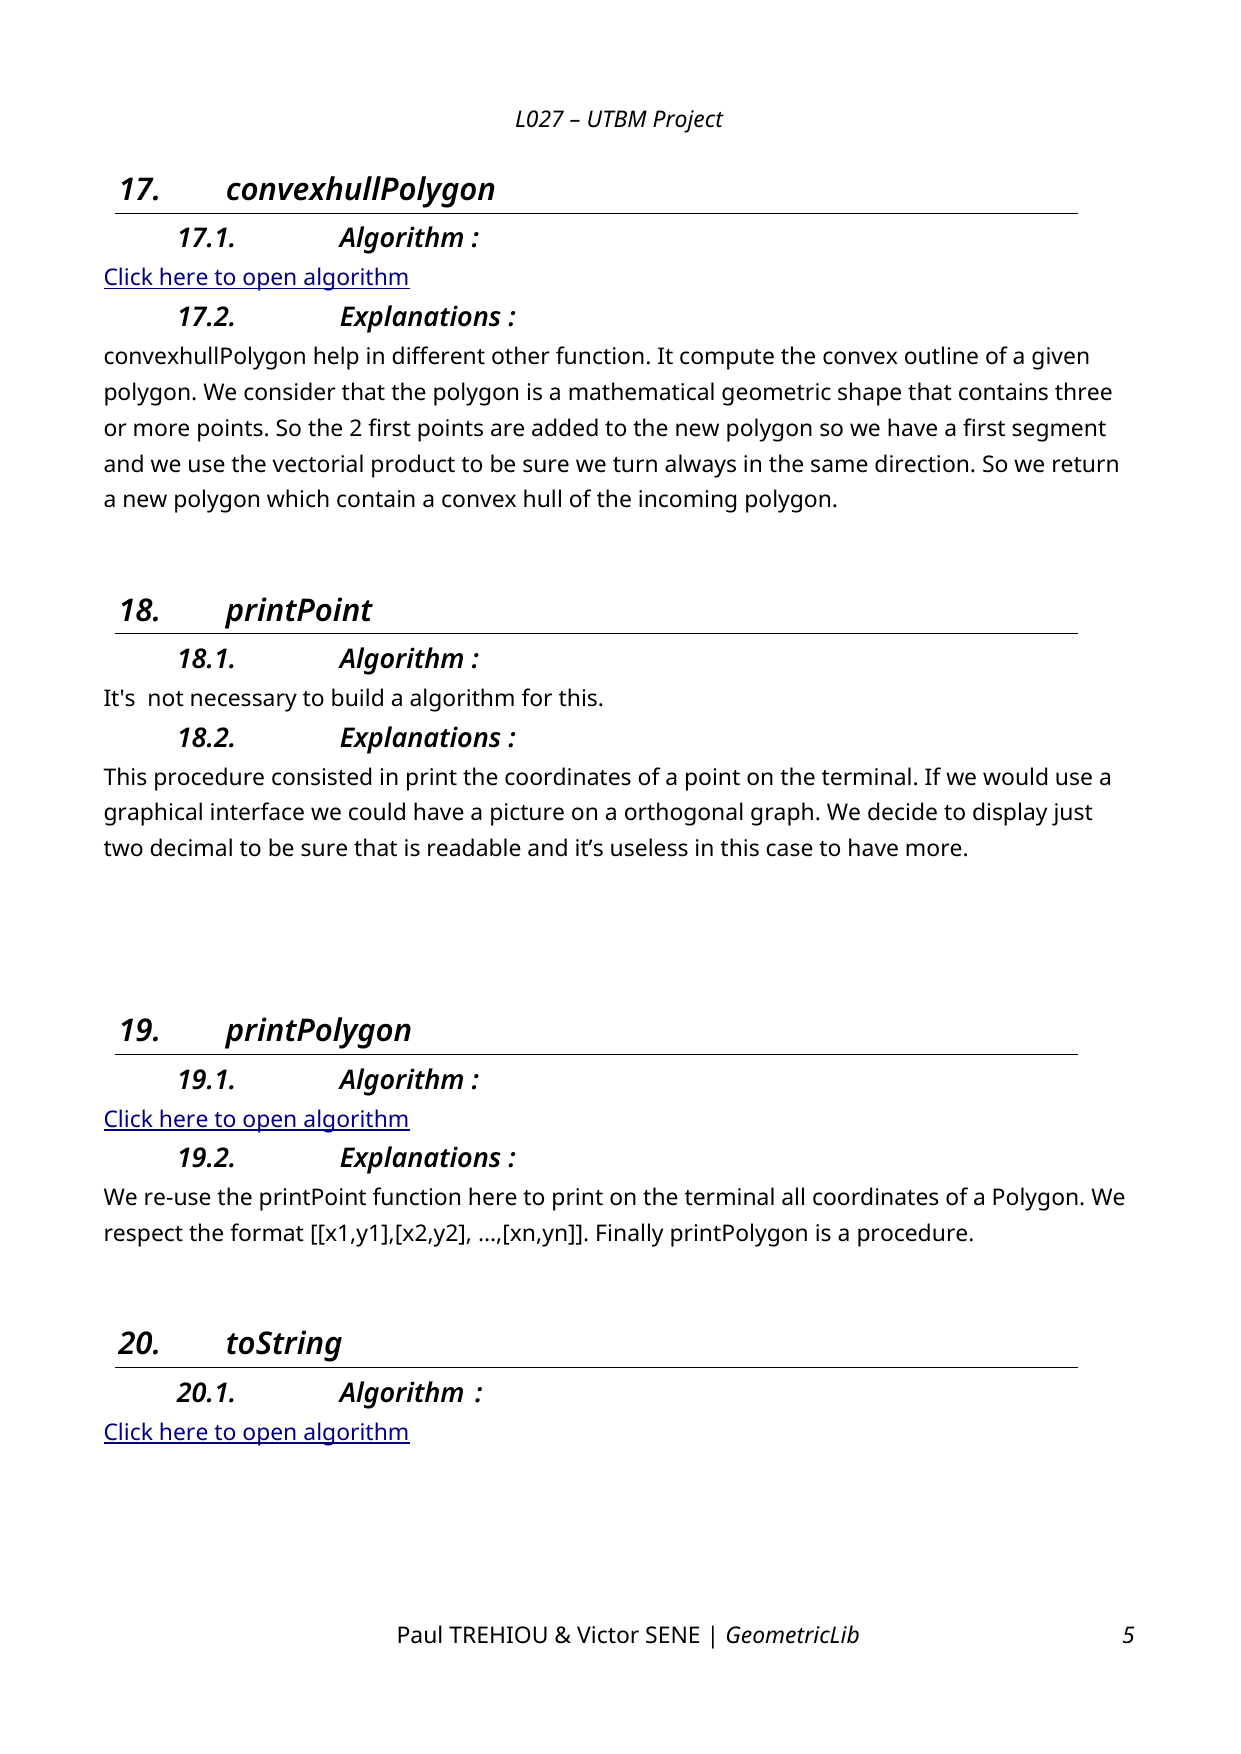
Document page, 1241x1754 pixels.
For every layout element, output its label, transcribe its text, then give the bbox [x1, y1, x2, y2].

subtitle convexhullPolygon [115, 164, 1078, 213]
text Click here to open algorithm [103, 1416, 1137, 1447]
subtitle Algorithm : [177, 640, 1137, 677]
subtitle printPolygon [115, 1006, 1078, 1054]
text Click here to open algorithm [103, 1103, 1137, 1134]
subtitle Explanations : [177, 718, 1137, 755]
text convexhullPolygon help in different other function. It compute the convex outline of a given polygon. We consider that the polygon is a mathematical geometric shape that contains three or more points. So the 2 first points are added to the new polygon so we have a first segment and we use the vectorial product to be sure we turn always in the same direction. So we return a new polygon which contain a convex hull of the incoming polygon. [103, 340, 1137, 515]
subtitle Algorithm : [177, 1373, 1137, 1410]
subtitle Explanations : [177, 1139, 1137, 1176]
subtitle Explanations : [177, 297, 1137, 334]
subtitle toString [115, 1318, 1078, 1367]
subtitle Algorithm : [177, 1060, 1137, 1097]
text This procedure consisted in print the coordinates of a point on the terminal. If we would use a graphical interface we could have a picture on a orthogonal graph. We decide to display just two decimal to be sure that is readable and it’s useless in this case to have more. [103, 760, 1137, 863]
text We re-use the printPoint function here to print on the terminal all coordinates of a Polygon. We respect the format [[x1,y1],[x2,y2], …,[xn,yn]]. Finally printPolygon is a procedure. [103, 1181, 1137, 1248]
text Click here to open algorithm [103, 261, 1137, 293]
subtitle printPoint [115, 585, 1078, 633]
subtitle Algorithm : [177, 219, 1137, 256]
text It's not necessary to build a algorithm for this. [103, 682, 1137, 713]
